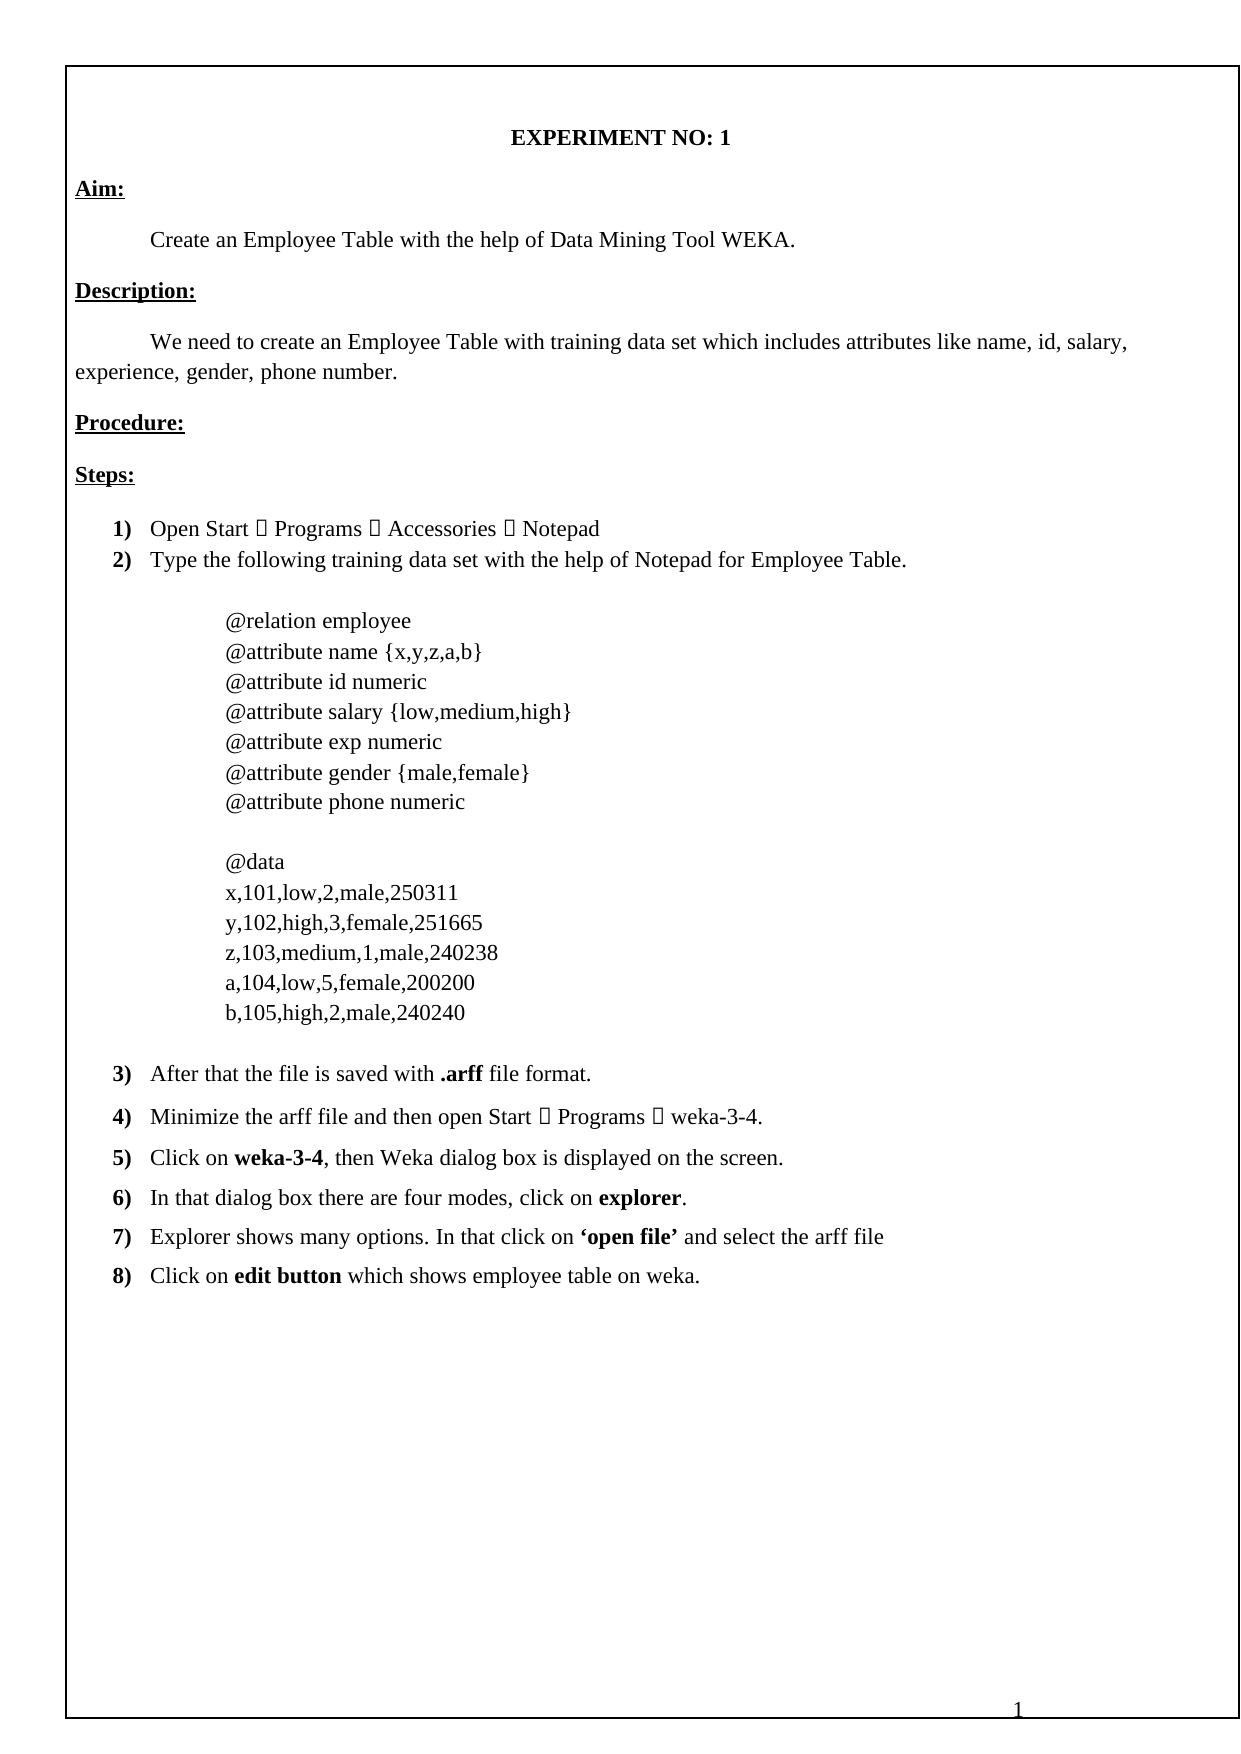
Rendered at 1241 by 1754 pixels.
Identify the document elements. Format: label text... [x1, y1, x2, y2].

text @attribute salary {low,medium,high} @attribute exp numeric [225, 698, 574, 755]
text Steps: [75, 461, 1238, 487]
text Create an Employee Table with the help of Data Mining Tool WEKA. [150, 226, 1238, 252]
text We need to create an Employee Table with training data set which includes attributes like name, id, salary, experience, gender, phone number. [75, 328, 1130, 385]
list Explorer shows many options. In that click on ‘open file’ and select the arff file [112, 1223, 1238, 1250]
subtitle Description: [75, 277, 1238, 304]
list After that the file is saved with .arff file format. [112, 1060, 1238, 1087]
text @relation employee @attribute name {x,y,z,a,b} @attribute id numeric [225, 607, 485, 694]
list Click on weka-3-4, then Weka dialog box is displayed on the screen. [112, 1144, 1238, 1171]
text @data x,101,low,2,male,250311 y,102,high,3,female,251665 z,103,medium,1,male,240238 a,104,low,5,female,200200 b,105,high,2,male,240240 [225, 848, 500, 1026]
list In that dialog box there are four modes, click on explorer. [112, 1184, 1238, 1210]
text EXPERIMENT NO: 1 [144, 124, 1097, 150]
subtitle Procedure: [75, 409, 1238, 436]
list Type the following training data set with the help of Notepad for Employee Table. [112, 546, 1238, 573]
text @attribute gender {male,female} @attribute phone numeric [225, 758, 533, 814]
list Minimize the arff file and then open Start  Programs  weka-3-4. [112, 1100, 1238, 1131]
list Open Start  Programs  Accessories  Notepad [112, 512, 1238, 543]
text Aim: [75, 175, 1238, 202]
list Click on edit button which shows employee table on weka. [112, 1262, 1238, 1289]
